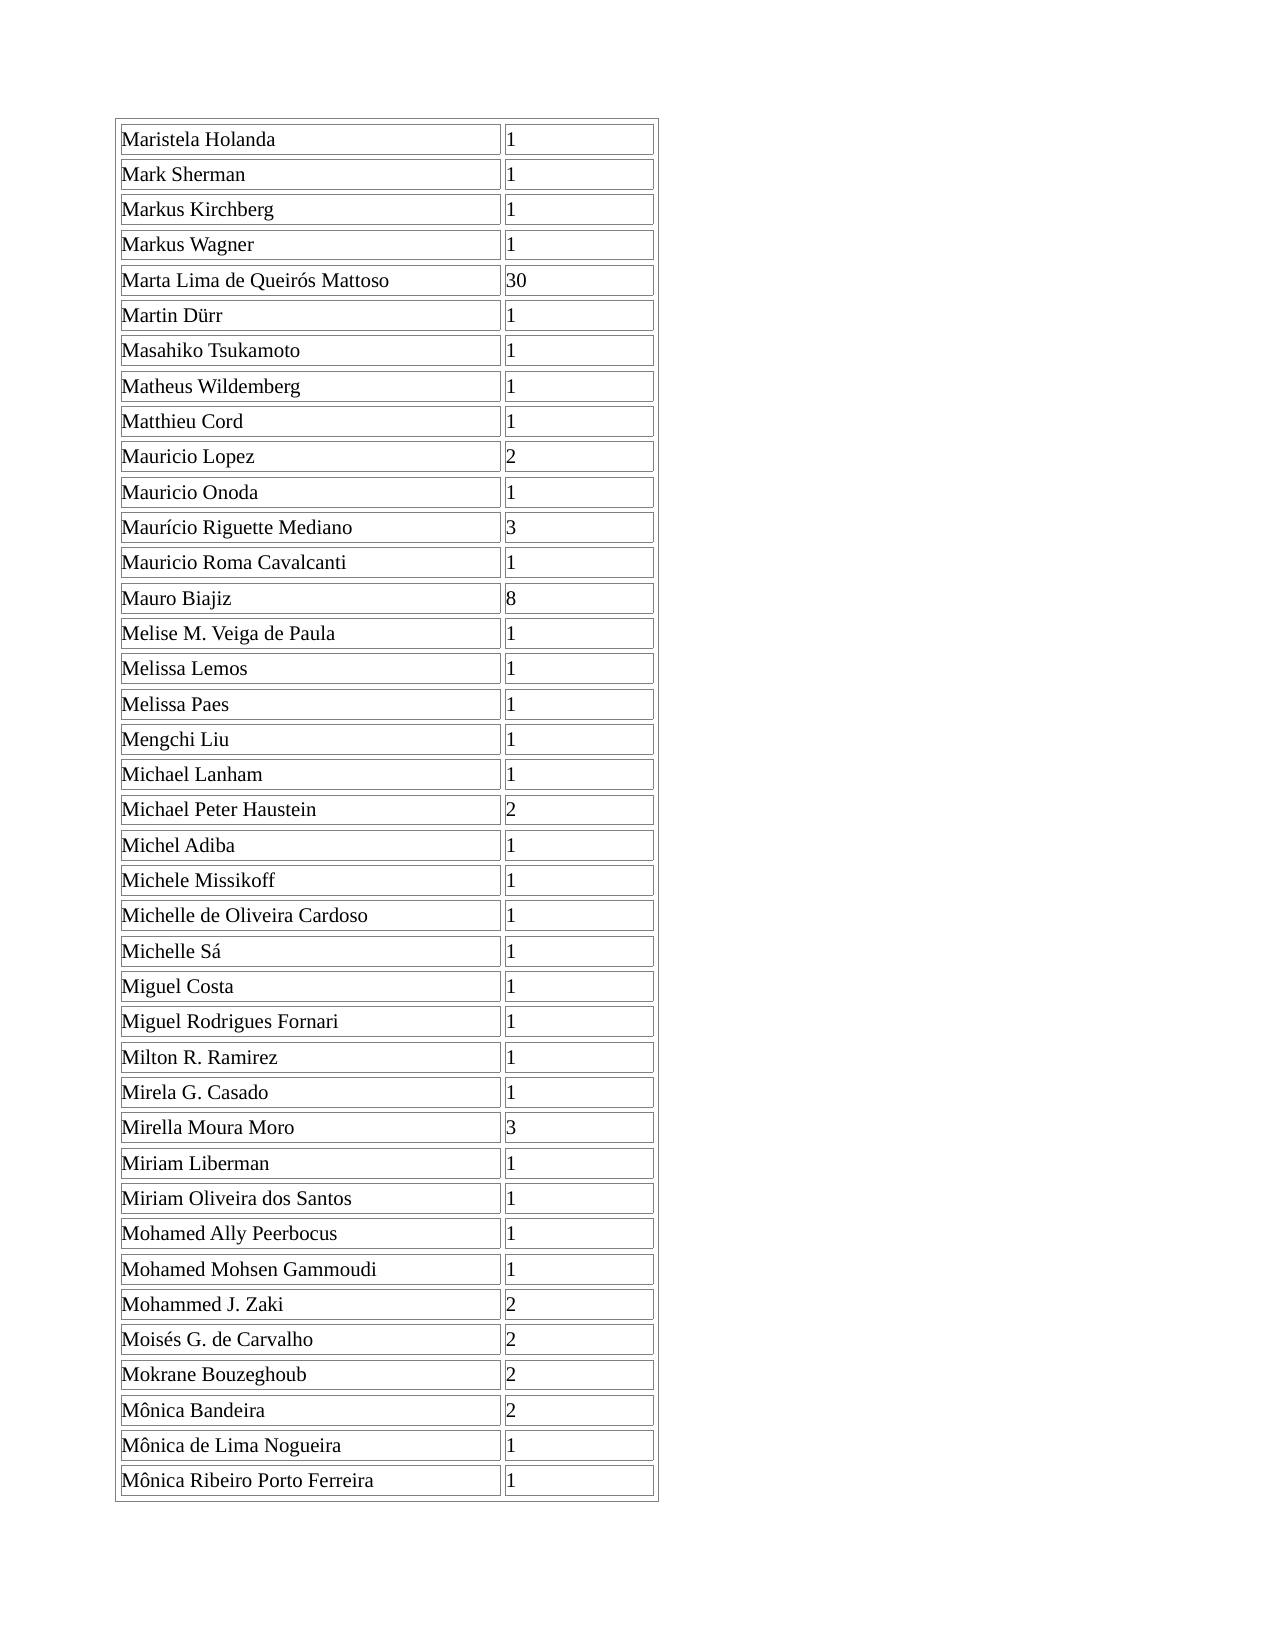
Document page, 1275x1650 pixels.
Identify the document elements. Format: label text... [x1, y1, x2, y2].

table_cell 1 [503, 1072, 656, 1107]
table_cell Mohammed J. Zaki [118, 1284, 503, 1319]
table_cell Mônica Ribeiro Porto Ferreira [118, 1460, 503, 1495]
table_cell Maristela Holanda [118, 119, 503, 153]
table_cell 2 [503, 789, 656, 824]
table_cell Miguel Costa [118, 966, 503, 1001]
table_cell Mark Sherman [118, 154, 503, 189]
table_cell Michelle Sá [118, 930, 503, 966]
table_cell 1 [503, 401, 656, 436]
table_cell 1 [503, 824, 656, 860]
table_cell Mirella Moura Moro [118, 1107, 503, 1142]
table_cell 1 [503, 224, 656, 259]
table_cell 2 [503, 1284, 656, 1319]
table_cell 1 [503, 154, 656, 189]
table_cell 2 [503, 436, 656, 471]
table_cell 1 [503, 471, 656, 507]
table_cell 1 [503, 1001, 656, 1036]
table_cell 2 [503, 1389, 656, 1425]
table_cell Mauricio Roma Cavalcanti [118, 542, 503, 577]
table_cell Martin Dürr [118, 295, 503, 330]
table_cell Michael Lanham [118, 754, 503, 789]
table_cell 1 [503, 613, 656, 648]
table_cell 1 [503, 119, 656, 153]
table_cell Michael Peter Haustein [118, 789, 503, 824]
table_cell Markus Wagner [118, 224, 503, 259]
table_cell Melissa Paes [118, 683, 503, 718]
table_cell Michele Missikoff [118, 860, 503, 895]
table_cell Miguel Rodrigues Fornari [118, 1001, 503, 1036]
table_cell 1 [503, 683, 656, 718]
table_cell 1 [503, 1425, 656, 1460]
table_cell Mohamed Mohsen Gammoudi [118, 1248, 503, 1283]
table_cell 1 [503, 1036, 656, 1072]
table_cell Mirela G. Casado [118, 1072, 503, 1107]
table_cell 2 [503, 1319, 656, 1354]
table_cell 1 [503, 860, 656, 895]
table_cell Mauro Biajiz [118, 577, 503, 612]
table_cell 30 [503, 259, 656, 295]
table_cell 1 [503, 1142, 656, 1177]
table_cell 1 [503, 1178, 656, 1213]
table_cell 3 [503, 507, 656, 542]
table_cell 1 [503, 542, 656, 577]
table_cell 1 [503, 1213, 656, 1248]
table_cell 1 [503, 719, 656, 754]
table_cell 2 [503, 1354, 656, 1389]
table_cell 1 [503, 365, 656, 401]
table_cell 1 [503, 330, 656, 365]
table_cell Michel Adiba [118, 824, 503, 860]
table_cell Melise M. Veiga de Paula [118, 613, 503, 648]
table_cell Marta Lima de Queirós Mattoso [118, 259, 503, 295]
table_cell 3 [503, 1107, 656, 1142]
table_cell Mohamed Ally Peerbocus [118, 1213, 503, 1248]
table_cell Mengchi Liu [118, 719, 503, 754]
table_cell 1 [503, 295, 656, 330]
table_cell 1 [503, 966, 656, 1001]
table_cell 1 [503, 189, 656, 224]
table_cell Maurício Riguette Mediano [118, 507, 503, 542]
table_cell Matthieu Cord [118, 401, 503, 436]
table_cell Matheus Wildemberg [118, 365, 503, 401]
table_cell Markus Kirchberg [118, 189, 503, 224]
table_cell Masahiko Tsukamoto [118, 330, 503, 365]
table_cell Michelle de Oliveira Cardoso [118, 895, 503, 930]
table_cell Mônica Bandeira [118, 1389, 503, 1425]
table_cell 1 [503, 895, 656, 930]
table_cell Mokrane Bouzeghoub [118, 1354, 503, 1389]
table_cell 1 [503, 754, 656, 789]
table_cell Melissa Lemos [118, 648, 503, 683]
table_cell Mônica de Lima Nogueira [118, 1425, 503, 1460]
table_cell 1 [503, 1248, 656, 1283]
table_cell 1 [503, 648, 656, 683]
table_cell 8 [503, 577, 656, 612]
table_cell Milton R. Ramirez [118, 1036, 503, 1072]
table_cell 1 [503, 1460, 656, 1495]
table_cell Mauricio Lopez [118, 436, 503, 471]
table_cell Miriam Liberman [118, 1142, 503, 1177]
table_cell Moisés G. de Carvalho [118, 1319, 503, 1354]
table_cell Miriam Oliveira dos Santos [118, 1178, 503, 1213]
table_cell 1 [503, 930, 656, 966]
table_cell Mauricio Onoda [118, 471, 503, 507]
